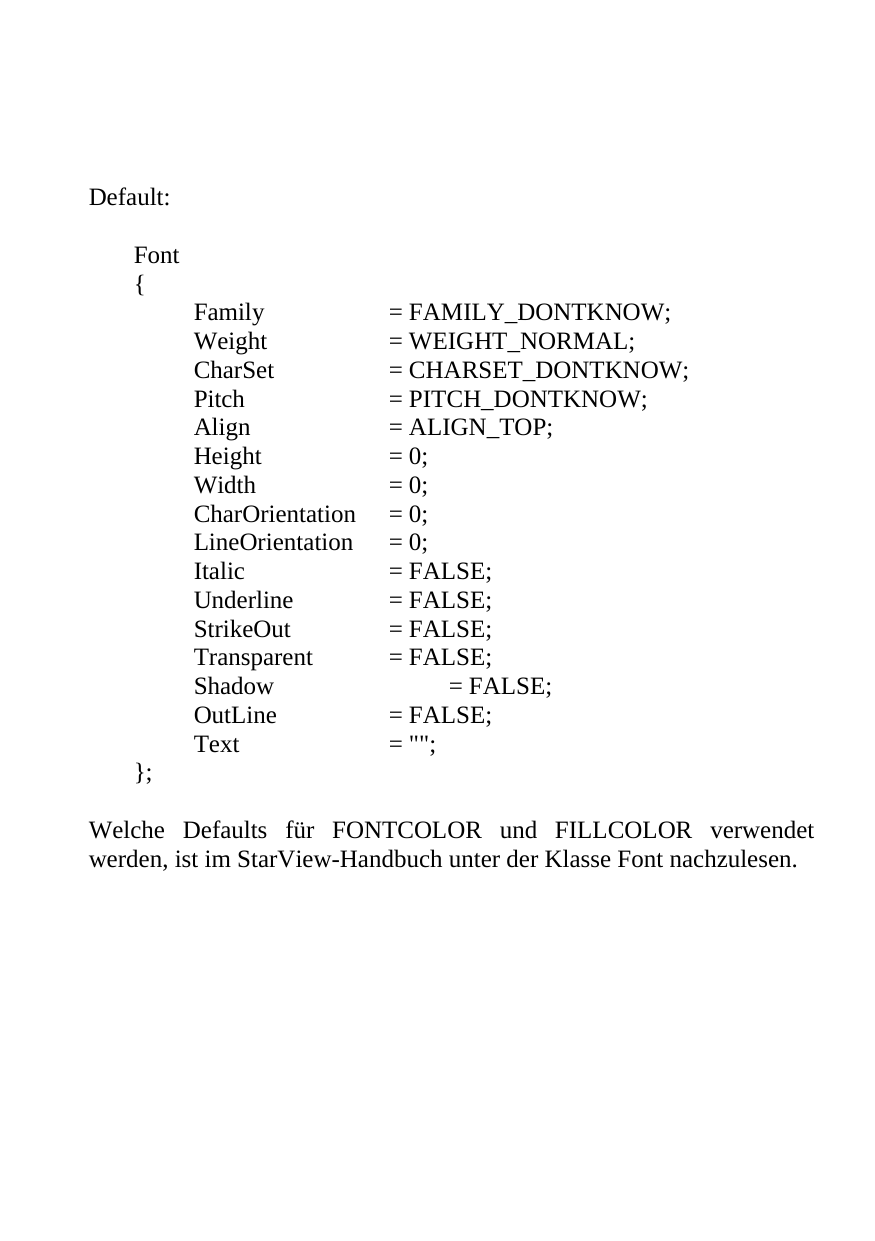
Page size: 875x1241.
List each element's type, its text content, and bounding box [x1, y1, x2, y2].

list Font [88, 240, 815, 269]
list Align = ALIGN_TOP; [88, 412, 815, 441]
list Weight = WEIGHT_NORMAL; [88, 326, 815, 355]
list }; [88, 757, 815, 786]
list Text = ""; [88, 729, 815, 757]
list { [88, 269, 815, 297]
list Height = 0; [88, 441, 815, 470]
list Shadow = FALSE; [88, 671, 815, 700]
list Italic = FALSE; [88, 556, 815, 585]
list CharOrientation = 0; [88, 499, 815, 527]
text Default: [88, 182, 815, 211]
list Width = 0; [88, 470, 815, 499]
list Underline = FALSE; [88, 585, 815, 614]
list Family = FAMILY_DONTKNOW; [88, 297, 815, 326]
list StrikeOut = FALSE; [88, 614, 815, 642]
list Pitch = PITCH_DONTKNOW; [88, 384, 815, 412]
list CharSet = CHARSET_DONTKNOW; [88, 355, 815, 384]
list OutLine = FALSE; [88, 700, 815, 729]
text Welche Defaults für FONTCOLOR und FILLCOLOR verwendet werden, ist im StarView-Handbuch unter der Klasse Font nachzulesen. [88, 815, 815, 872]
list Transparent = FALSE; [88, 642, 815, 671]
list LineOrientation = 0; [88, 527, 815, 556]
